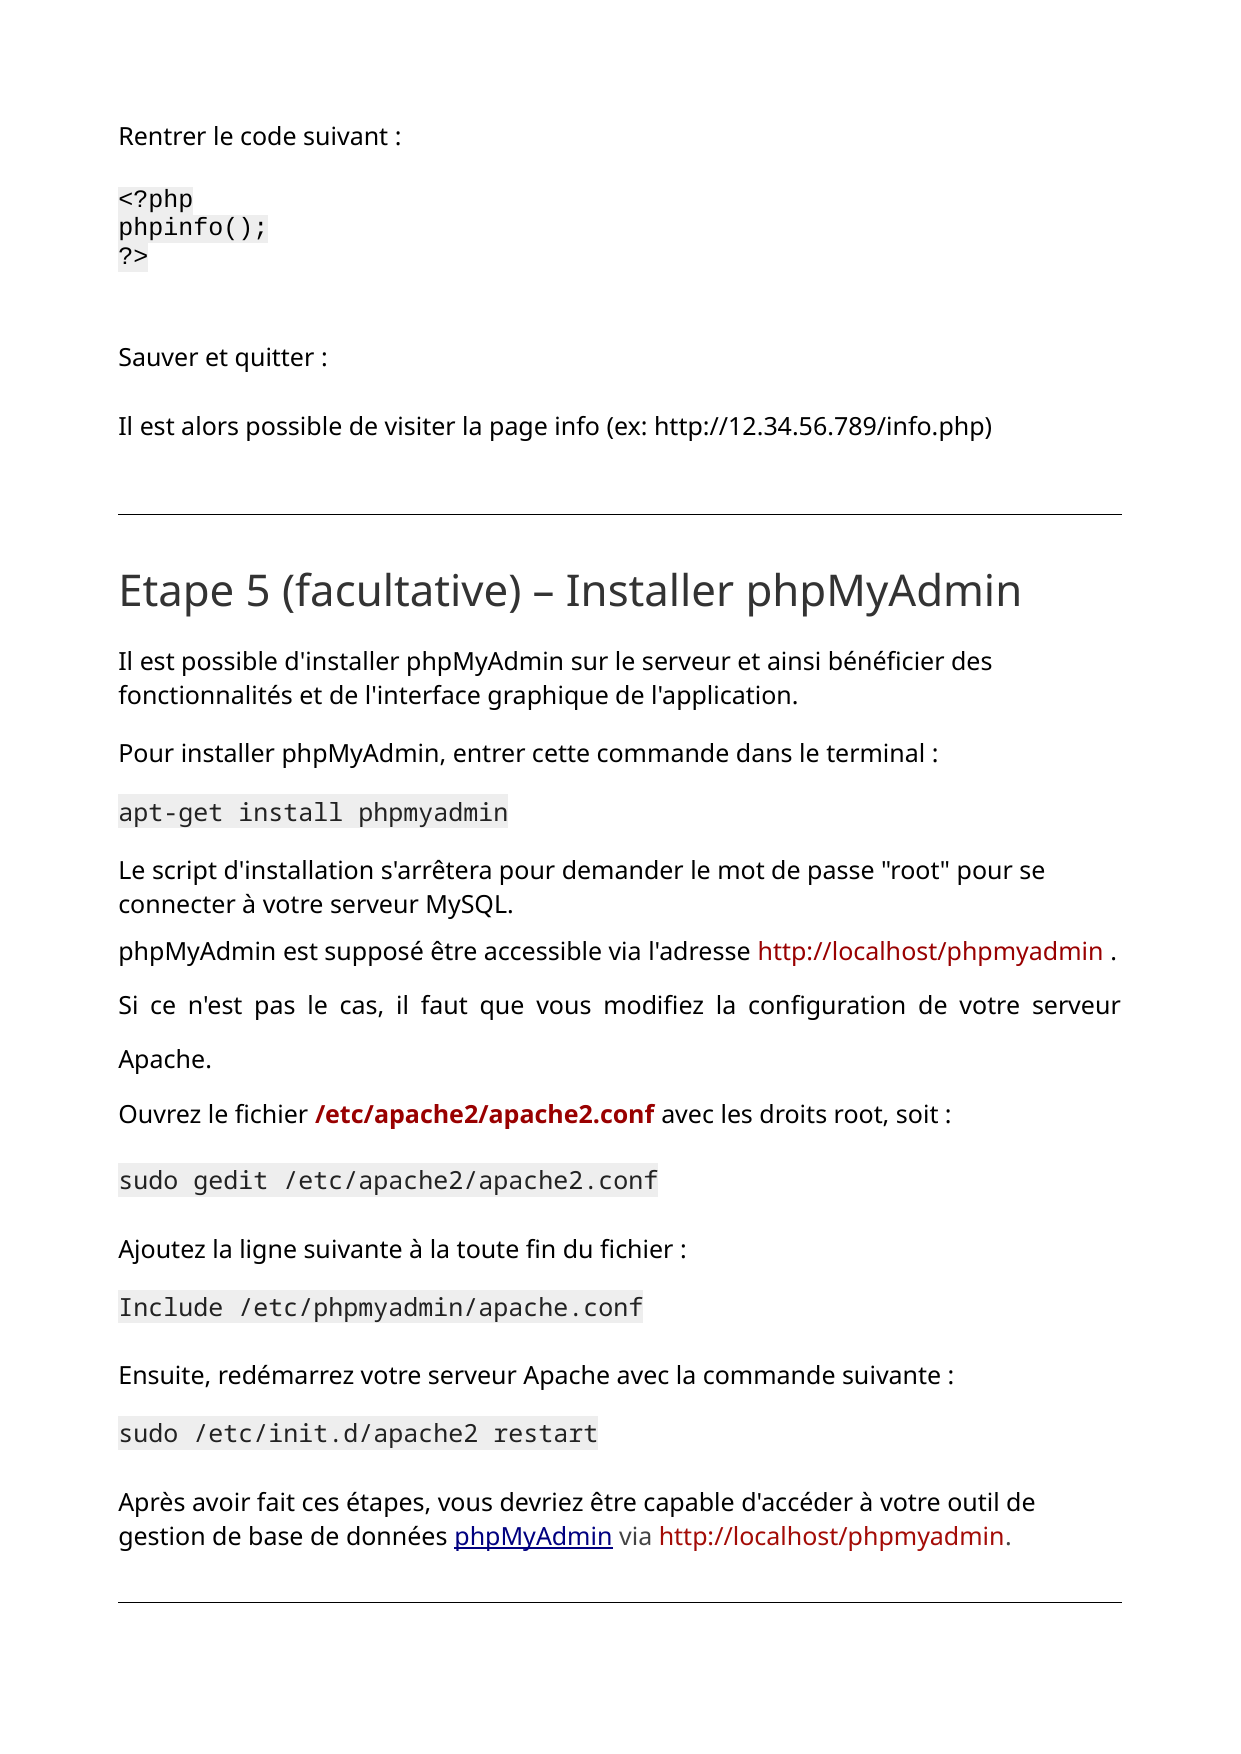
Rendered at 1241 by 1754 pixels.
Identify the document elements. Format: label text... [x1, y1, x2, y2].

text Ouvrez le fichier /etc/apache2/apache2.conf avec les droits root, soit : [118, 1097, 1122, 1131]
text Etape 5 (facultative) – Installer phpMyAdmin [118, 560, 1122, 620]
text Si ce n'est pas le cas, il faut que vous modifiez la configuration de votre serveur Apache. [118, 988, 1122, 1076]
text Après avoir fait ces étapes, vous devriez être capable d'accéder à votre outil de gestion de base de données phpMyAdmin via http://localhost/phpmyadmin. [118, 1484, 1122, 1553]
text Rentrer le code suivant : [118, 118, 1122, 152]
text Pour installer phpMyAdmin, entrer cette commande dans le terminal : [118, 736, 1122, 770]
text Il est alors possible de visiter la page info (ex: http://12.34.56.789/info.php) [118, 408, 1122, 442]
text sudo gedit /etc/apache2/apache2.conf [118, 1163, 1122, 1197]
text ?> [118, 243, 1122, 272]
text phpMyAdmin est supposé être accessible via l'adresse http://localhost/phpmyadmin . [118, 933, 1122, 967]
text Ensuite, redémarrez votre serveur Apache avec la commande suivante : [118, 1358, 1122, 1392]
text apt-get install phpmyadmin [118, 794, 1122, 828]
text Le script d'installation s'arrêtera pour demander le mot de passe "root" pour se connecter à votre serveur MySQL. [118, 853, 1122, 921]
text Include /etc/phpmyadmin/apache.conf [118, 1289, 1122, 1323]
text Ajoutez la ligne suivante à la toute fin du fichier : [118, 1231, 1122, 1265]
text Il est possible d'installer phpMyAdmin sur le serveur et ainsi bénéficier des fonctionnalités et de l'interface graphique de l'application. [118, 644, 1122, 712]
text phpinfo(); [118, 215, 1122, 243]
text sudo /etc/init.d/apache2 restart [118, 1416, 1122, 1450]
text Sauver et quitter : [118, 340, 1122, 374]
text <?php [118, 187, 1122, 215]
